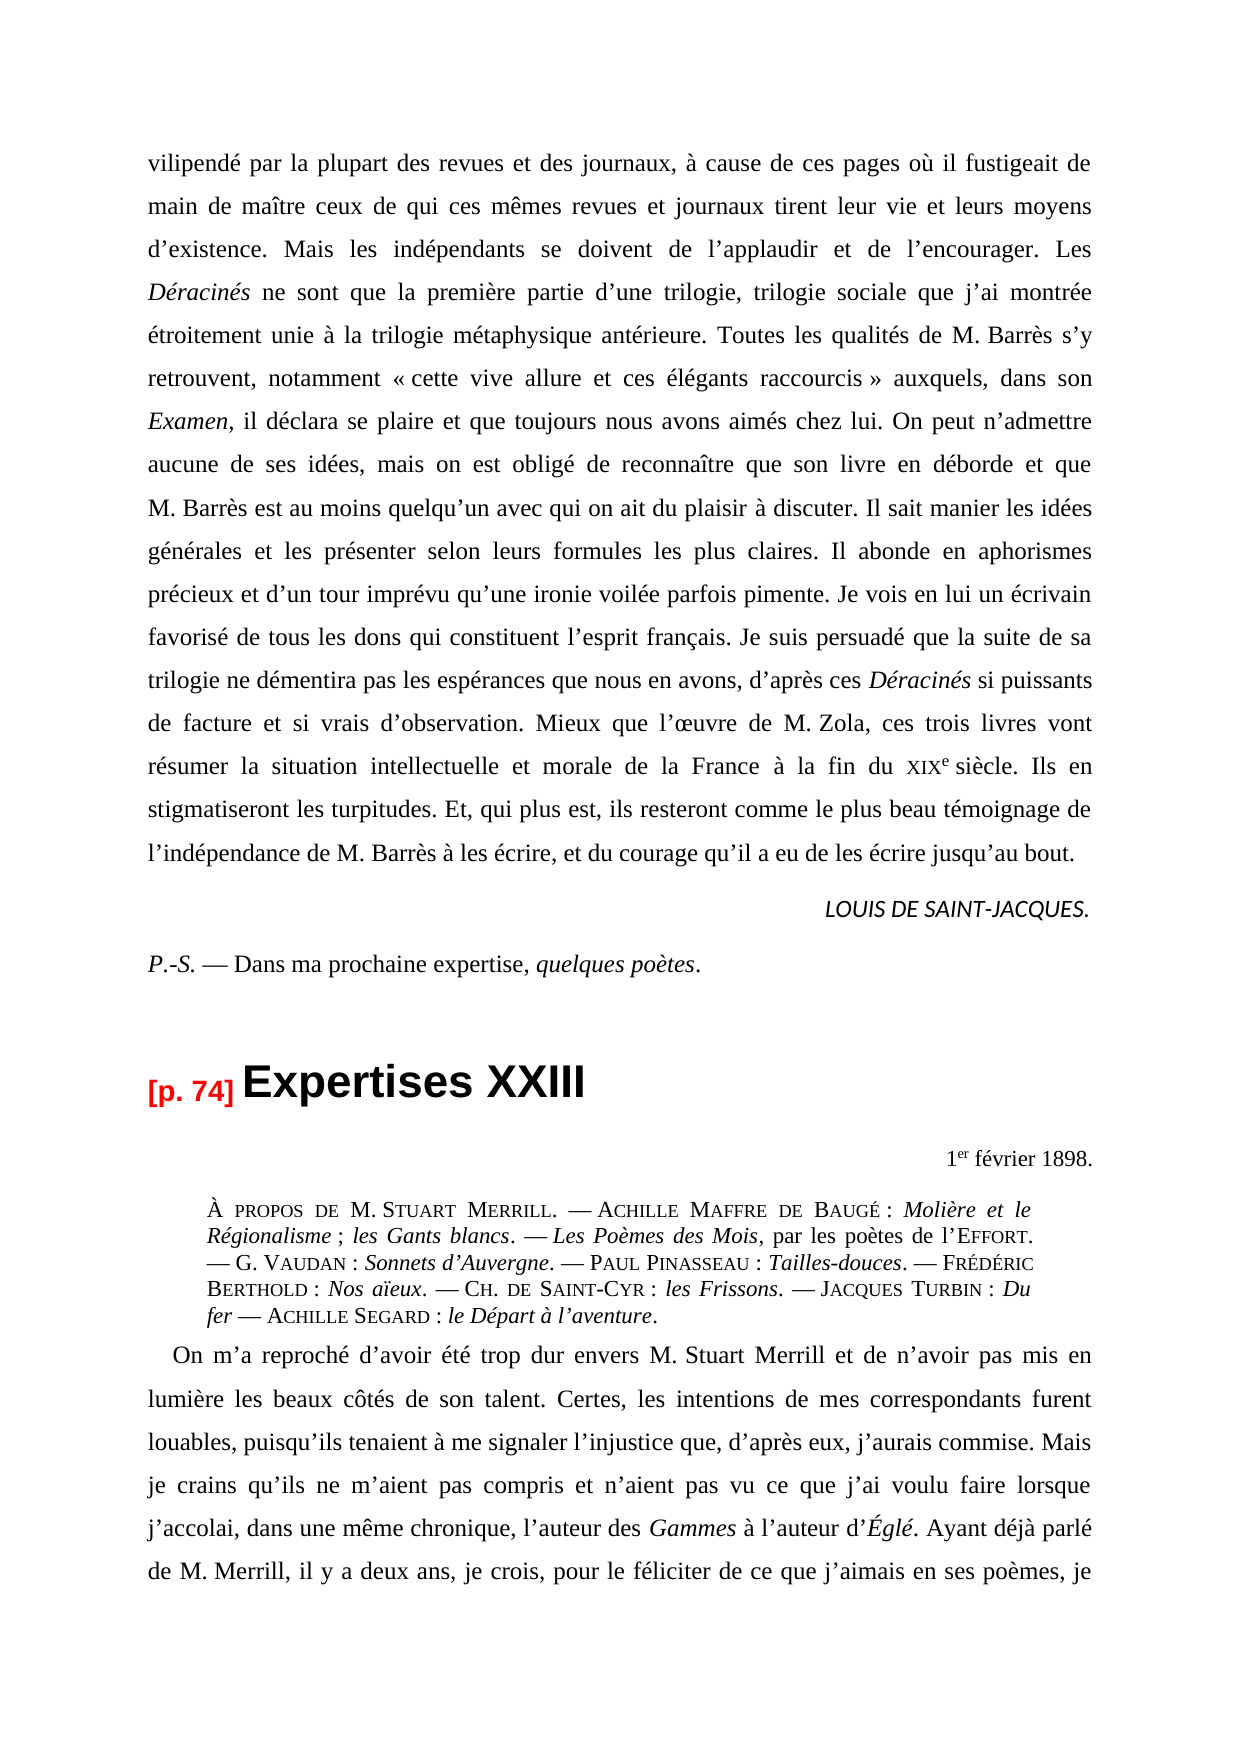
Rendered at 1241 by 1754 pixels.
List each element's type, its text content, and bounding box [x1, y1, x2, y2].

text LOUIS DE SAINT-JACQUES. [148, 893, 1093, 924]
text 1er février 1898. [148, 1145, 1093, 1171]
text vilipendé par la plupart des revues et des journaux, à cause de ces pages où il fustigeait de main de maître ceux de qui ces mêmes revues et journaux tirent leur vie et leurs moyens d’existence. Mais les indépendants se doivent de l’applaudir et de l’encourager. Les Déracinés ne sont que la première partie d’une trilogie, trilogie sociale que j’ai montrée étroitement unie à la trilogie métaphysique antérieure. Toutes les qualités de M. Barrès s’y retrouvent, notamment « cette vive allure et ces élégants raccourcis » auxquels, dans son Examen, il déclara se plaire et que toujours nous avons aimés chez lui. On peut n’admettre aucune de ses idées, mais on est obligé de reconnaître que son livre en déborde et que M. Barrès est au moins quelqu’un avec qui on ait du plaisir à discuter. Il sait manier les idées générales et les présenter selon leurs formules les plus claires. Il abonde en aphorismes précieux et d’un tour imprévu qu’une ironie voilée parfois pimente. Je vois en lui un écrivain favorisé de tous les dons qui constituent l’esprit français. Je suis persuadé que la suite de sa trilogie ne démentira pas les espérances que nous en avons, d’après ces Déracinés si puissants de facture et si vrais d’observation. Mieux que l’œuvre de M. Zola, ces trois livres vont résumer la situation intellectuelle et morale de la France à la fin du xixe siècle. Ils en stigmatiseront les turpitudes. Et, qui plus est, ils resteront comme le plus beau témoignage de l’indépendance de M. Barrès à les écrire, et du courage qu’il a eu de les écrire jusqu’au bout. [148, 148, 1093, 866]
subtitle [p. 74] Expertises XXIII [148, 1055, 1093, 1107]
text On m’a reproché d’avoir été trop dur envers M. Stuart Merrill et de n’avoir pas mis en lumière les beaux côtés de son talent. Certes, les intentions de mes correspondants furent louables, puisqu’ils tenaient à me signaler l’injustice que, d’après eux, j’aurais commise. Mais je crains qu’ils ne m’aient pas compris et n’aient pas vu ce que j’ai voulu faire lorsque j’accolai, dans une même chronique, l’auteur des Gammes à l’auteur d’Églé. Ayant déjà parlé de M. Merrill, il y a deux ans, je crois, pour le féliciter de ce que j’aimais en ses poèmes, je [148, 1341, 1093, 1585]
text P.-S. — Dans ma prochaine expertise, quelques poètes. [148, 949, 1093, 978]
text À propos de M. Stuart Merrill. — Achille Maffre de Baugé : Molière et le Régionalisme ; les Gants blancs. — Les Poèmes des Mois, par les poètes de l’Effort. — G. Vaudan : Sonnets d’Auvergne. — Paul Pinasseau : Tailles-douces. — Frédéric Berthold : Nos aïeux. — Ch. de Saint-Cyr : les Frissons. — Jacques Turbin : Du fer — Achille Segard : le Départ à l’aventure. [207, 1196, 1033, 1328]
